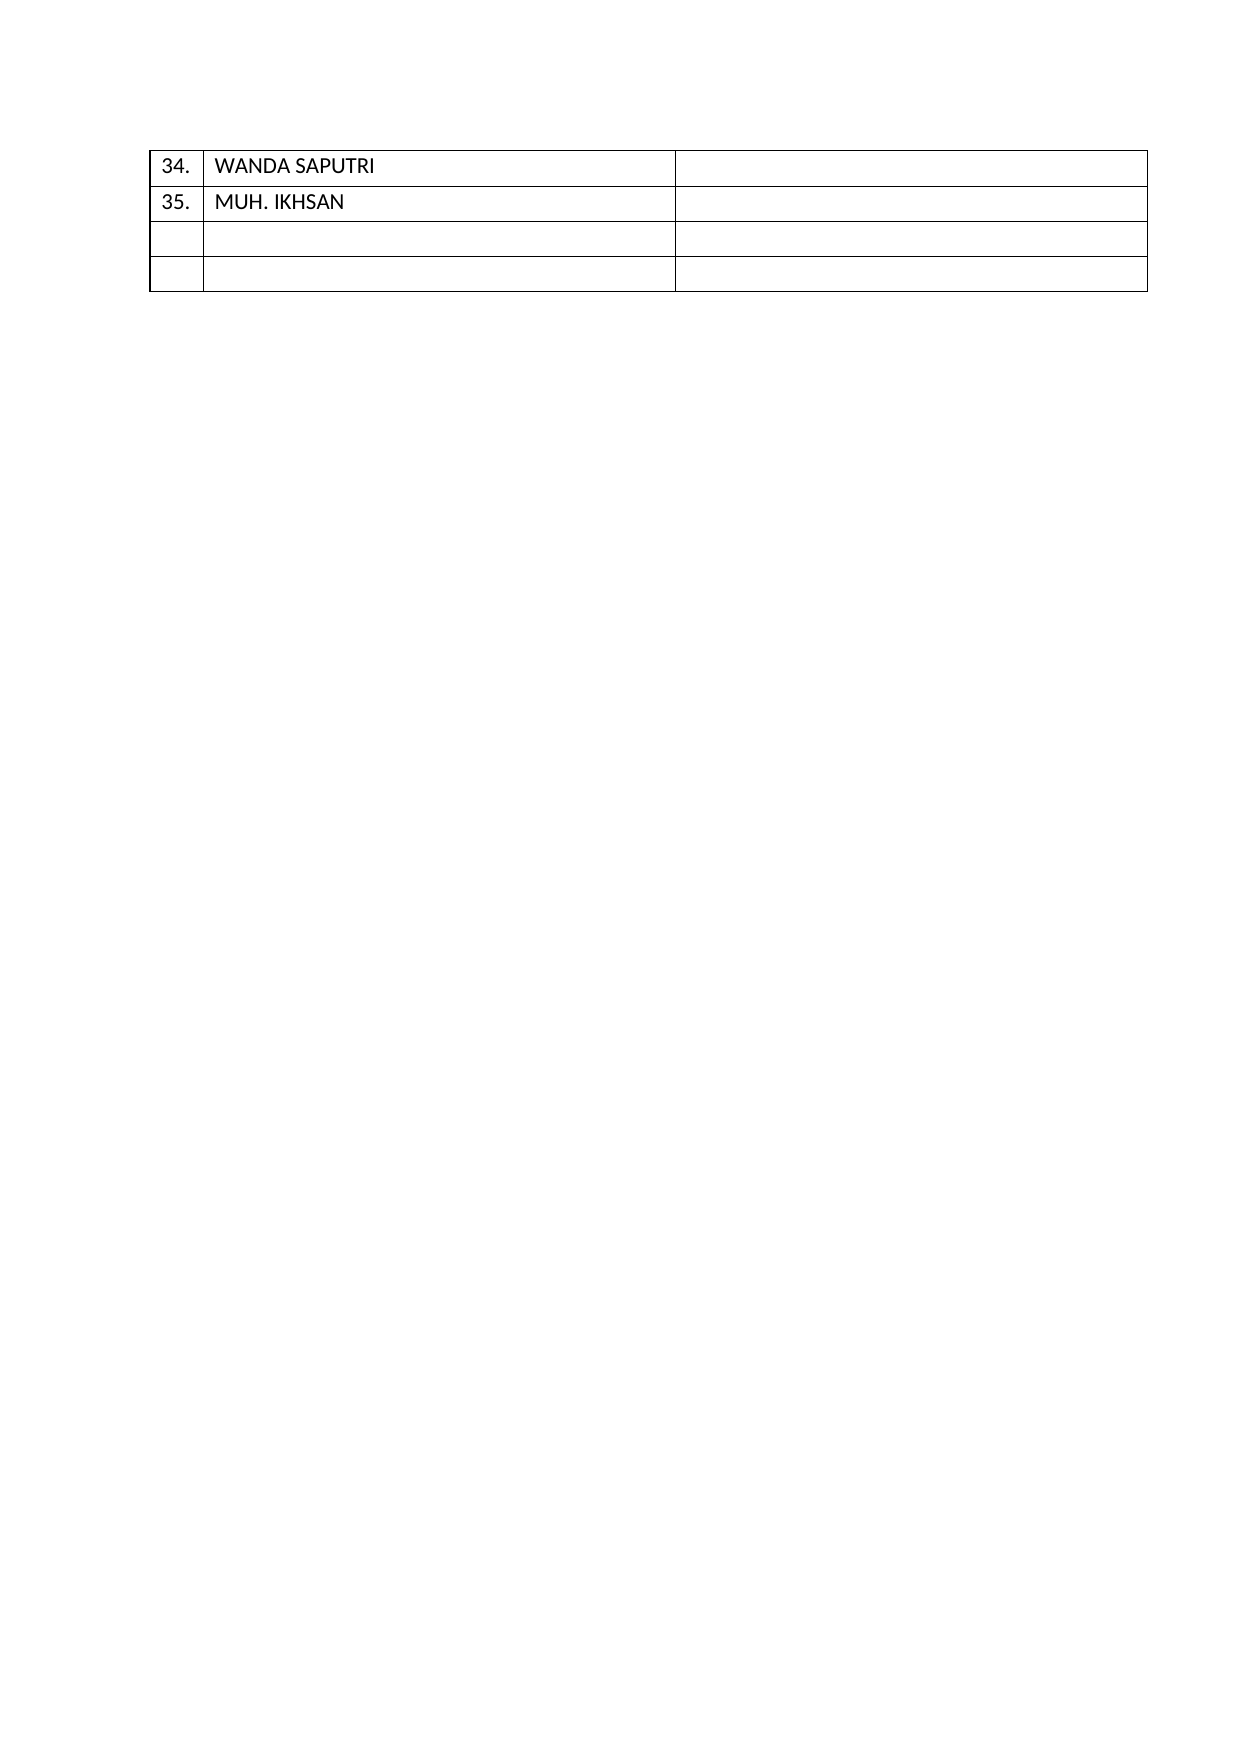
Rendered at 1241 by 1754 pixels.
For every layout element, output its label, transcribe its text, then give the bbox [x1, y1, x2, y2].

table_cell [151, 151, 203, 186]
table_cell MUH. IKHSAN [204, 187, 675, 221]
table_cell [151, 222, 203, 256]
table_cell [151, 257, 203, 291]
table_cell [676, 222, 1147, 256]
table_cell WANDA SAPUTRI [204, 151, 675, 186]
table_cell [676, 151, 1147, 186]
table_cell [676, 257, 1147, 291]
table_cell [204, 257, 675, 291]
table_cell [204, 222, 675, 256]
table_cell [676, 187, 1147, 221]
table_cell [151, 187, 203, 221]
